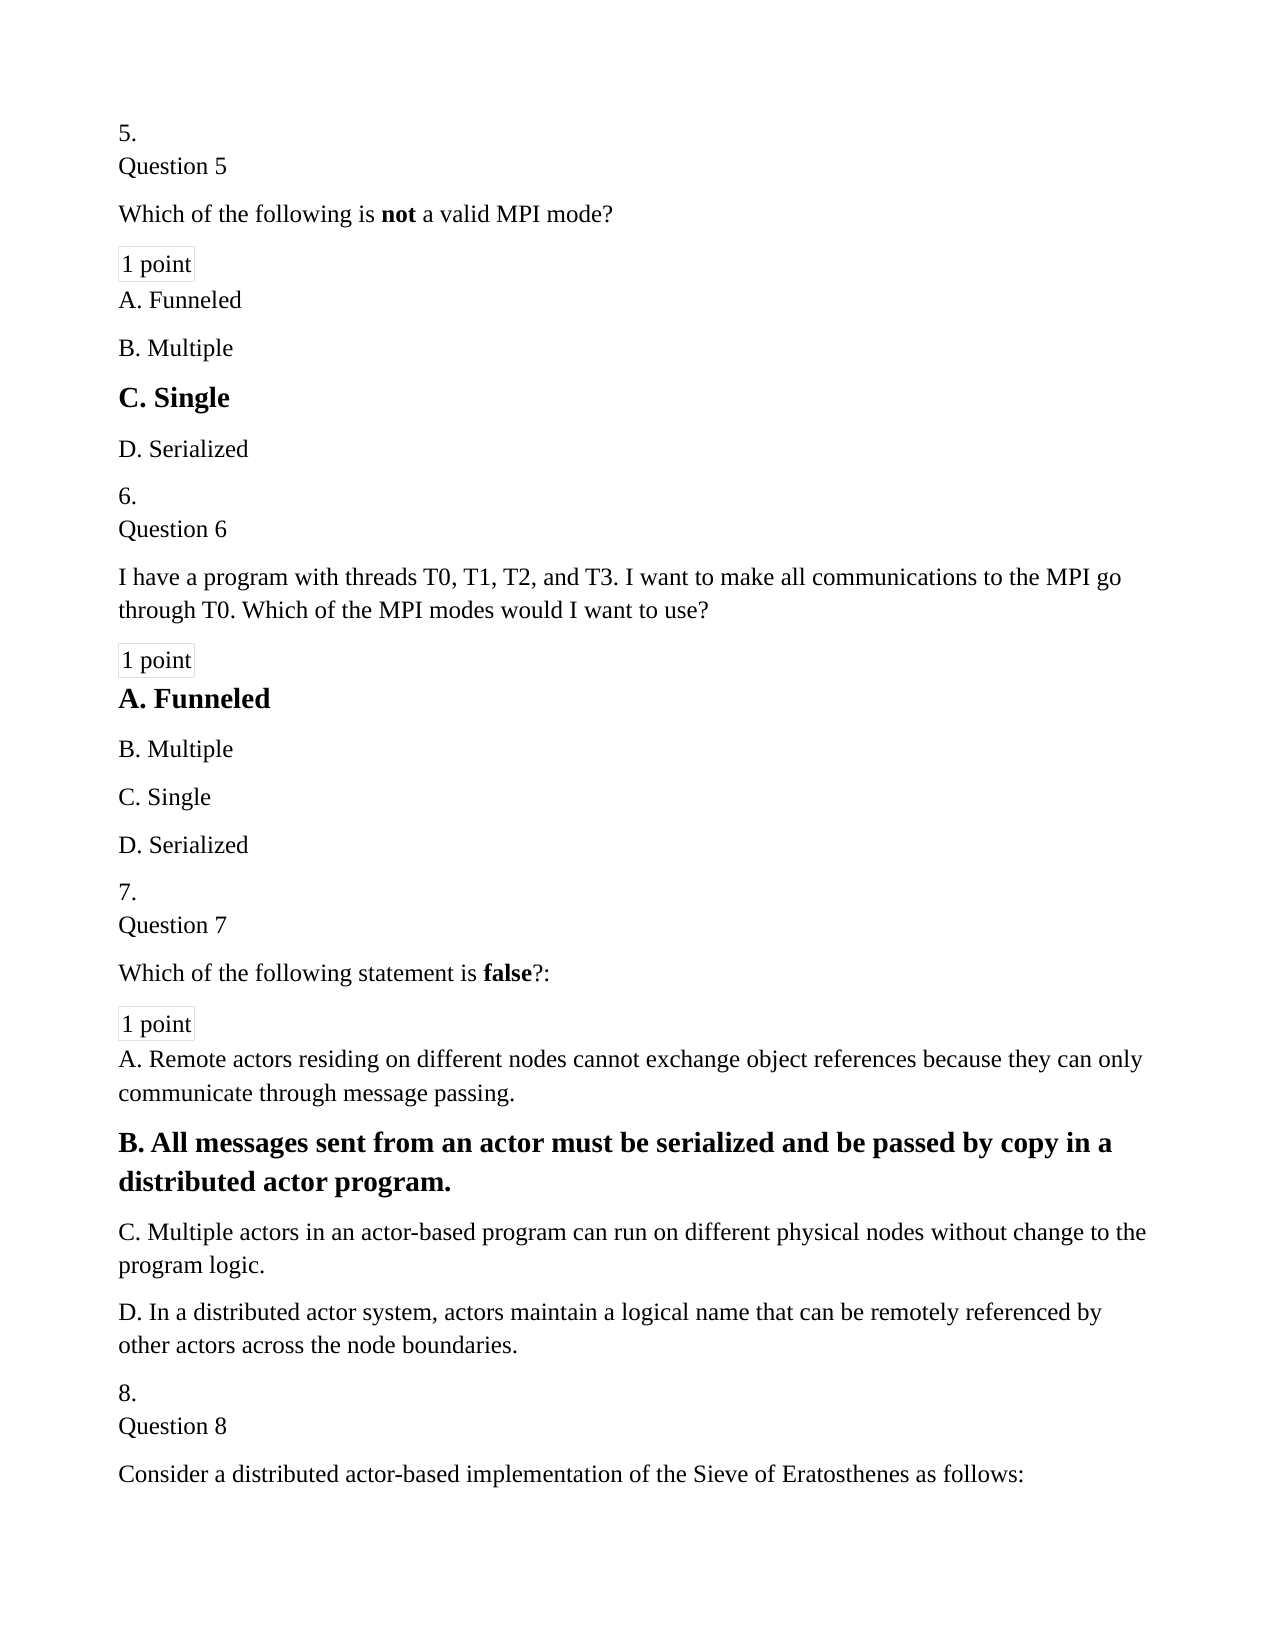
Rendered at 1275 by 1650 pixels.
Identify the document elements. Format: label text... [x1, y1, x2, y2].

text A. Funneled [118, 681, 1157, 715]
text [195, 246, 1157, 281]
text C. Single [118, 782, 1157, 811]
text B. Multiple [118, 333, 1157, 362]
text A. Remote actors residing on different nodes cannot exchange object references because they can only communicate through message passing. [118, 1044, 1157, 1106]
text Question 8 [118, 1411, 1157, 1440]
text I have a program with threads T0​, T1​, T2​, and T3​. I want to make all communications to the MPI go through T0​. Which of the MPI modes would I want to use? [118, 562, 1157, 624]
text B. All messages sent from an actor must be serialized and be passed by copy in a distributed actor program. [118, 1125, 1157, 1197]
text [195, 1006, 1157, 1040]
text 6. [118, 481, 1157, 510]
text Question 7 [118, 910, 1157, 939]
text 5. [118, 118, 1157, 147]
text B. Multiple [118, 734, 1157, 763]
text C. Multiple actors in an actor-based program can run on different physical nodes without change to the program logic. [118, 1217, 1157, 1279]
text Consider a distributed actor-based implementation of the Sieve of Eratosthenes as follows: [118, 1459, 1157, 1487]
text 1 point [119, 1007, 194, 1040]
text C. Single [118, 381, 1157, 414]
text D. Serialized [118, 434, 1157, 462]
text D. Serialized [118, 830, 1157, 858]
text D. In a distributed actor system, actors maintain a logical name that can be remotely referenced by other actors across the node boundaries. [118, 1297, 1157, 1359]
text 1 point [119, 644, 194, 677]
text Question 5 [118, 151, 1157, 180]
text Which of the following is not a valid MPI mode? [118, 199, 1157, 227]
text 8. [118, 1378, 1157, 1407]
text Question 6 [118, 514, 1157, 543]
text Which of the following statement is false?: [118, 958, 1157, 987]
text A. Funneled [118, 285, 1157, 314]
text 7. [118, 877, 1157, 906]
text [195, 642, 1157, 677]
text 1 point [119, 247, 194, 281]
